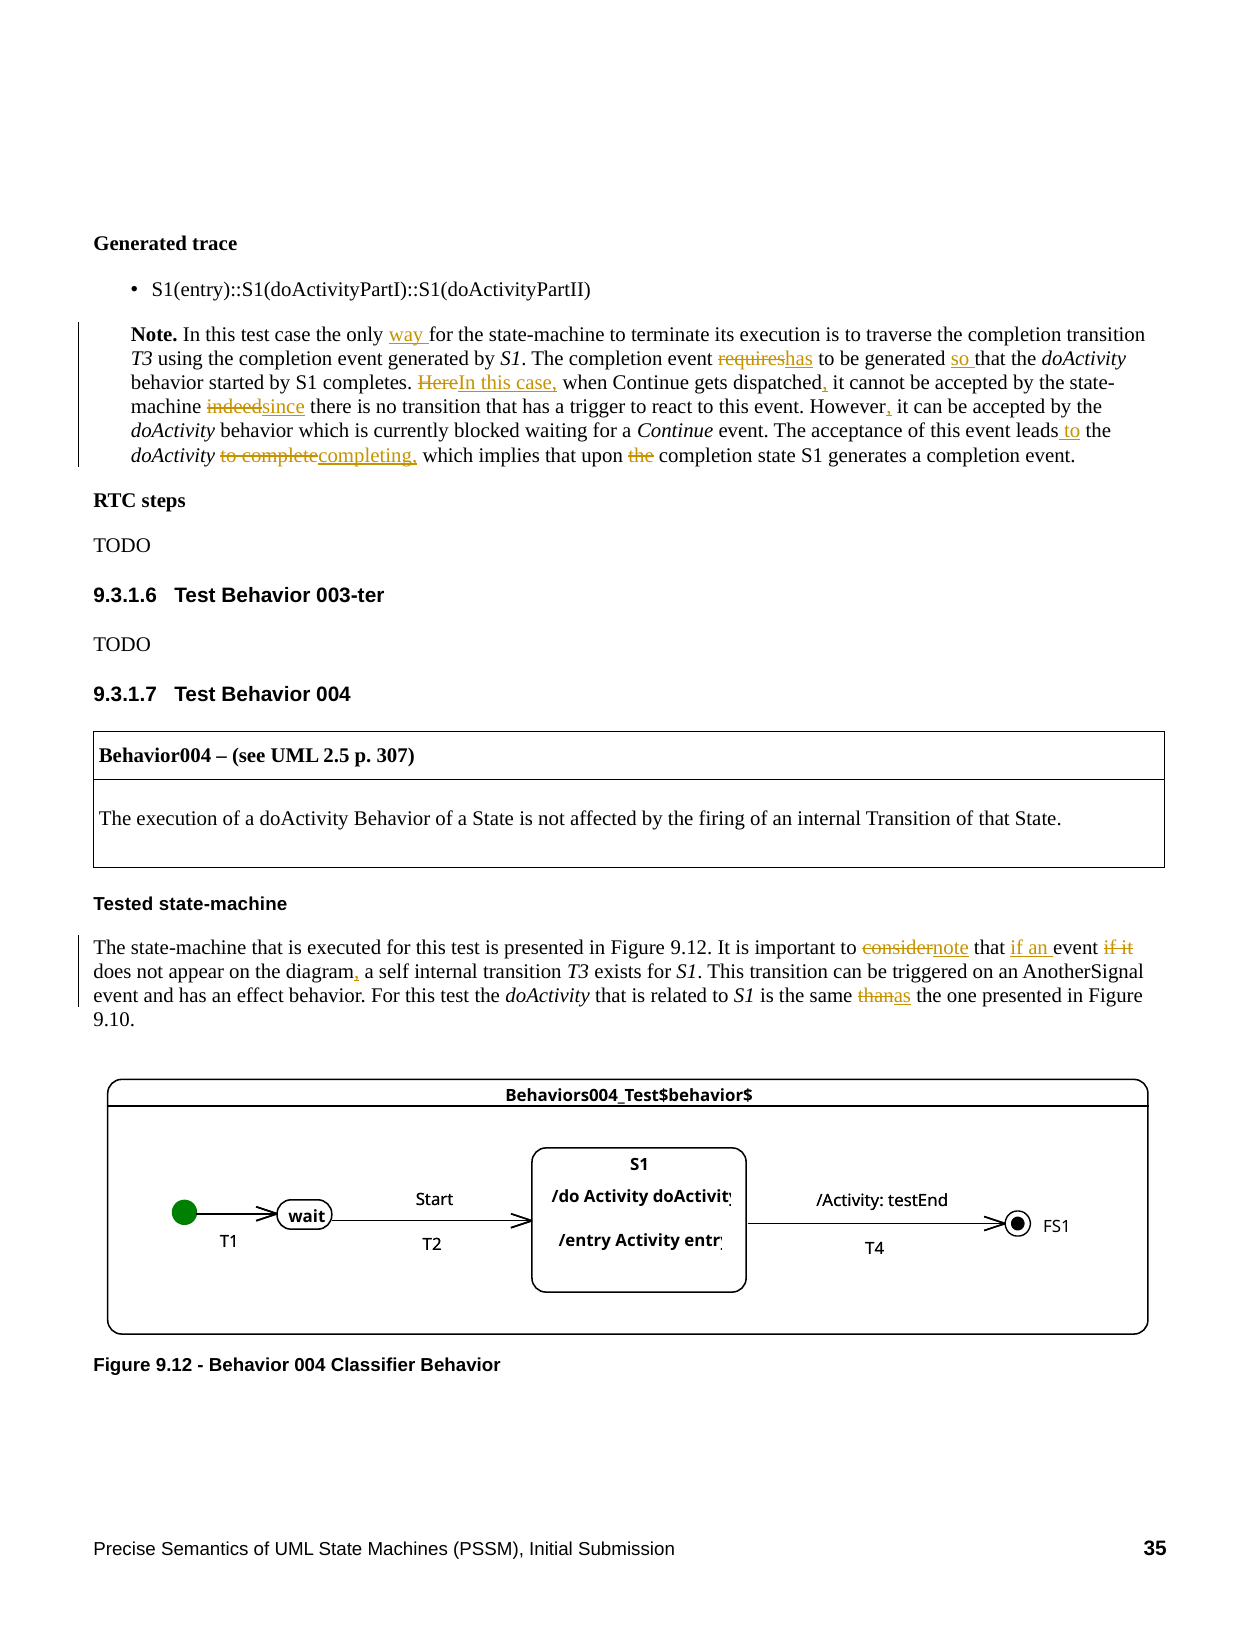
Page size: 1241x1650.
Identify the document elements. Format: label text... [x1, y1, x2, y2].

text Generated trace [93, 231, 1164, 255]
text The state-machine that is executed for this test is presented in Figure 9.12. It is important to note that if an event does not appear on the diagram, a self internal transition T3 exists for S1. This transition can be triggered on an AnotherSignal event and has an effect behavior. For this test the doActivity that is related to S1 is the same as the one presented in Figure 9.10. [93, 935, 1164, 1031]
table_cell The execution of a doActivity Behavior of a State is not affected by the firing of an internal Transition of that State. [94, 780, 1164, 867]
subtitle Tested state-machine [93, 892, 1164, 914]
subtitle Test Behavior 003-ter [93, 582, 1164, 607]
text TODO [93, 533, 1164, 557]
text TODO [93, 632, 1164, 656]
text Figure 9.12 - Behavior 004 Classifier Behavior [93, 1065, 1164, 1375]
table_header Behavior004 – (see UML 2.5 p. 307) [94, 732, 1164, 778]
text Note. In this test case the only way for the state-machine to terminate its execution is to traverse the completion transition T3 using the completion event generated by S1. The completion event has to be generated so that the doActivity behavior started by S1 completes. In this case, when Continue gets dispatched, it cannot be accepted by the state-machine since there is no transition that has a trigger to react to this event. However, it can be accepted by the doActivity behavior which is currently blocked waiting for a Continue event. The acceptance of this event leads to the doActivity completing, which implies that upon completion state S1 generates a completion event. [131, 322, 1164, 467]
list S1(entry)::S1(doActivityPartI)::S1(doActivityPartII) [131, 276, 1164, 301]
subtitle Test Behavior 004 [93, 681, 1164, 706]
text RTC steps [93, 488, 1164, 512]
